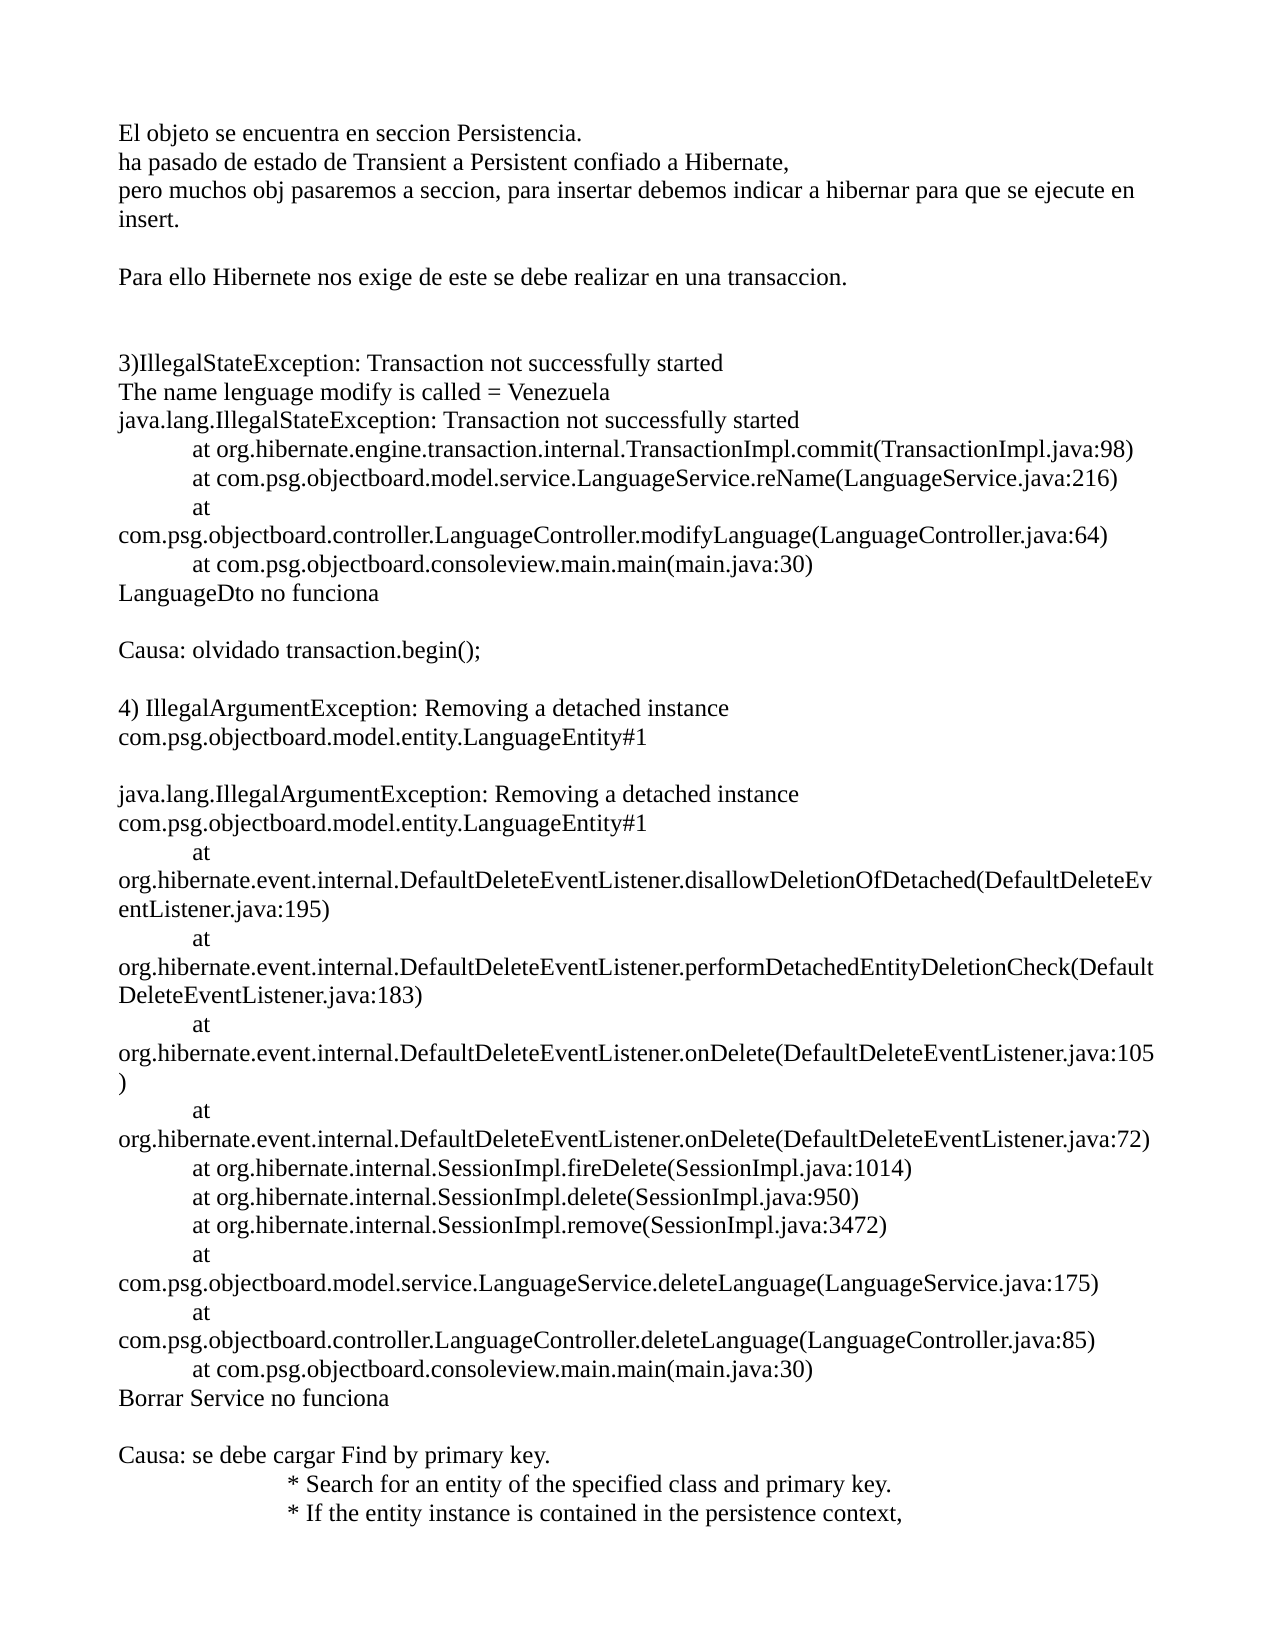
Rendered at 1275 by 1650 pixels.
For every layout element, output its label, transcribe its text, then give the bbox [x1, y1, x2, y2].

text at com.psg.objectboard.controller.LanguageController.deleteLanguage(LanguageController.java:85) [118, 1297, 1157, 1354]
text Causa: olvidado transaction.begin(); [118, 636, 1157, 664]
text pero muchos obj pasaremos a seccion, para insertar debemos indicar a hibernar para que se ejecute en insert. [118, 176, 1157, 233]
text Causa: se debe cargar Find by primary key. [118, 1441, 1157, 1469]
text at org.hibernate.event.internal.DefaultDeleteEventListener.onDelete(DefaultDeleteEventListener.java:72) [118, 1096, 1157, 1153]
text at com.psg.objectboard.consoleview.main.main(main.java:30) [118, 1354, 1157, 1383]
text El objeto se encuentra en seccion Persistencia. [118, 118, 1157, 147]
text Borrar Service no funciona [118, 1383, 1157, 1412]
text 3)IllegalStateException: Transaction not successfully started [118, 348, 1157, 377]
text 4) IllegalArgumentException: Removing a detached instance com.psg.objectboard.model.entity.LanguageEntity#1 [118, 693, 1157, 751]
text LanguageDto no funciona [118, 578, 1157, 607]
text Para ello Hibernete nos exige de este se debe realizar en una transaccion. [118, 262, 1157, 291]
text at org.hibernate.event.internal.DefaultDeleteEventListener.performDetachedEntityDeletionCheck(DefaultDeleteEventListener.java:183) [118, 923, 1157, 1009]
text at org.hibernate.internal.SessionImpl.remove(SessionImpl.java:3472) [118, 1211, 1157, 1239]
text The name lenguage modify is called = Venezuela [118, 377, 1157, 406]
text at com.psg.objectboard.controller.LanguageController.modifyLanguage(LanguageController.java:64) [118, 492, 1157, 549]
text at org.hibernate.event.internal.DefaultDeleteEventListener.disallowDeletionOfDetached(DefaultDeleteEventListener.java:195) [118, 837, 1157, 923]
text at org.hibernate.event.internal.DefaultDeleteEventListener.onDelete(DefaultDeleteEventListener.java:105) [118, 1009, 1157, 1096]
text at org.hibernate.engine.transaction.internal.TransactionImpl.commit(TransactionImpl.java:98) [118, 434, 1157, 463]
text * If the entity instance is contained in the persistence context, [118, 1498, 1157, 1527]
text at com.psg.objectboard.model.service.LanguageService.deleteLanguage(LanguageService.java:175) [118, 1239, 1157, 1297]
text java.lang.IllegalArgumentException: Removing a detached instance com.psg.objectboard.model.entity.LanguageEntity#1 [118, 779, 1157, 837]
text * Search for an entity of the specified class and primary key. [118, 1469, 1157, 1498]
text at org.hibernate.internal.SessionImpl.fireDelete(SessionImpl.java:1014) [118, 1153, 1157, 1182]
text at com.psg.objectboard.model.service.LanguageService.reName(LanguageService.java:216) [118, 463, 1157, 492]
text java.lang.IllegalStateException: Transaction not successfully started [118, 406, 1157, 434]
text at com.psg.objectboard.consoleview.main.main(main.java:30) [118, 549, 1157, 578]
text at org.hibernate.internal.SessionImpl.delete(SessionImpl.java:950) [118, 1182, 1157, 1211]
text ha pasado de estado de Transient a Persistent confiado a Hibernate, [118, 147, 1157, 176]
